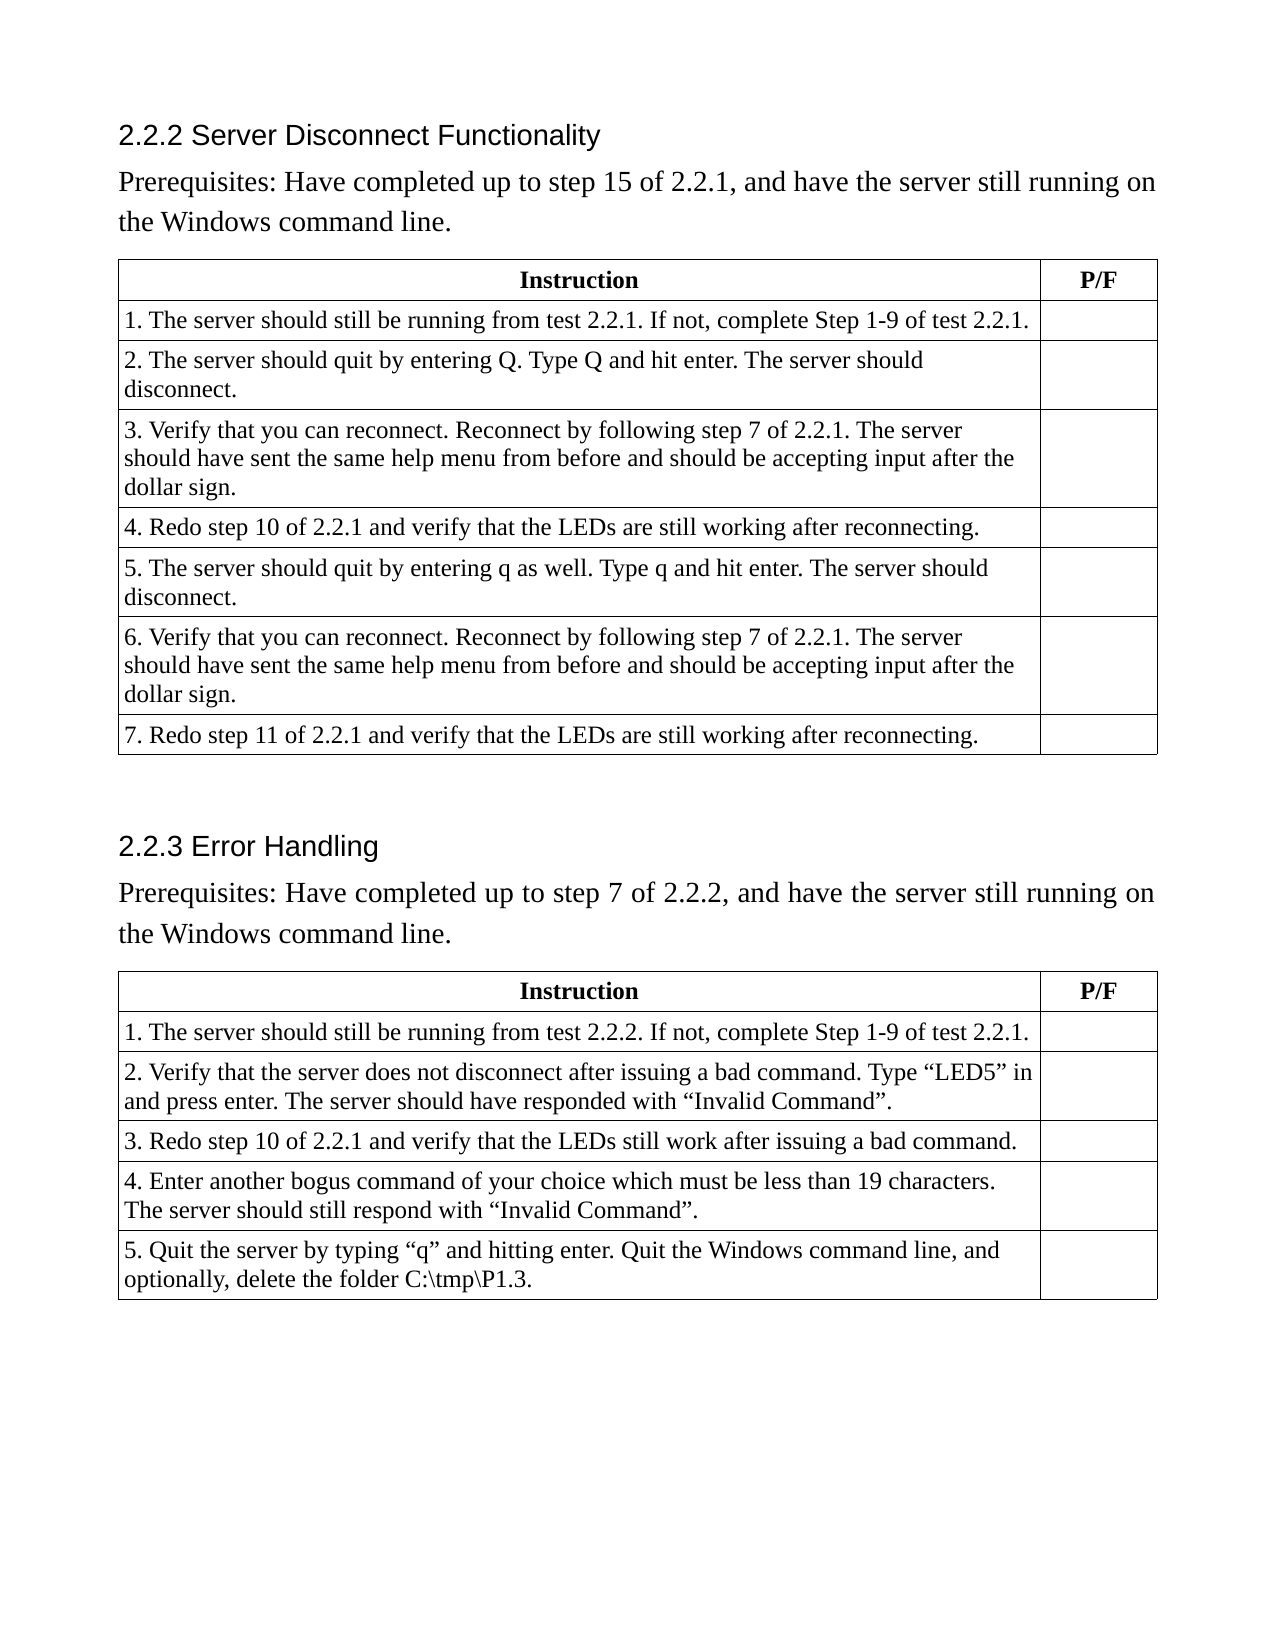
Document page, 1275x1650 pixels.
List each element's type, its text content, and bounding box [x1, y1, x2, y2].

text Prerequisites: Have completed up to step 7 of 2.2.2, and have the server still running on the Windows command line. [118, 876, 1157, 949]
table_header P/F [1041, 260, 1157, 299]
table_cell [1041, 341, 1157, 409]
subtitle 2.2.3 Error Handling [118, 829, 1157, 863]
table_cell 7. Redo step 11 of 2.2.1 and verify that the LEDs are still working after reconnecting. [119, 715, 1040, 754]
table_header Instruction [119, 260, 1040, 299]
table_cell [1041, 548, 1157, 616]
table_cell [1041, 410, 1157, 507]
table_cell [1041, 508, 1157, 547]
table_cell [1041, 301, 1157, 340]
table_cell [1041, 1162, 1157, 1229]
table_cell 4. Enter another bogus command of your choice which must be less than 19 characters. The server should still respond with “Invalid Command”. [119, 1162, 1040, 1229]
table_cell [1041, 715, 1157, 754]
table_cell 6. Verify that you can reconnect. Reconnect by following step 7 of 2.2.1. The server should have sent the same help menu from before and should be accepting input after the dollar sign. [119, 617, 1040, 714]
subtitle 2.2.2 Server Disconnect Functionality [118, 118, 1157, 152]
table_cell 5. The server should quit by entering q as well. Type q and hit enter. The server should disconnect. [119, 548, 1040, 616]
table_cell 5. Quit the server by typing “q” and hitting enter. Quit the Windows command line, and optionally, delete the folder C:\tmp\P1.3. [119, 1231, 1040, 1299]
table_cell 4. Redo step 10 of 2.2.1 and verify that the LEDs are still working after reconnecting. [119, 508, 1040, 547]
table_header P/F [1041, 972, 1157, 1011]
table_cell [1041, 617, 1157, 714]
table_header Instruction [119, 972, 1040, 1011]
table_cell 1. The server should still be running from test 2.2.1. If not, complete Step 1-9 of test 2.2.1. [119, 301, 1040, 340]
table_cell 2. Verify that the server does not disconnect after issuing a bad command. Type “LED5” in and press enter. The server should have responded with “Invalid Command”. [119, 1052, 1040, 1120]
table_cell [1041, 1052, 1157, 1120]
text Prerequisites: Have completed up to step 15 of 2.2.1, and have the server still running on the Windows command line. [118, 164, 1157, 238]
table_cell [1041, 1231, 1157, 1299]
table_cell [1041, 1121, 1157, 1161]
table_cell 3. Redo step 10 of 2.2.1 and verify that the LEDs still work after issuing a bad command. [119, 1121, 1040, 1161]
table_cell 2. The server should quit by entering Q. Type Q and hit enter. The server should disconnect. [119, 341, 1040, 409]
table_cell 1. The server should still be running from test 2.2.2. If not, complete Step 1-9 of test 2.2.1. [119, 1012, 1040, 1051]
table_cell 3. Verify that you can reconnect. Reconnect by following step 7 of 2.2.1. The server should have sent the same help menu from before and should be accepting input after the dollar sign. [119, 410, 1040, 507]
table_cell [1041, 1012, 1157, 1051]
